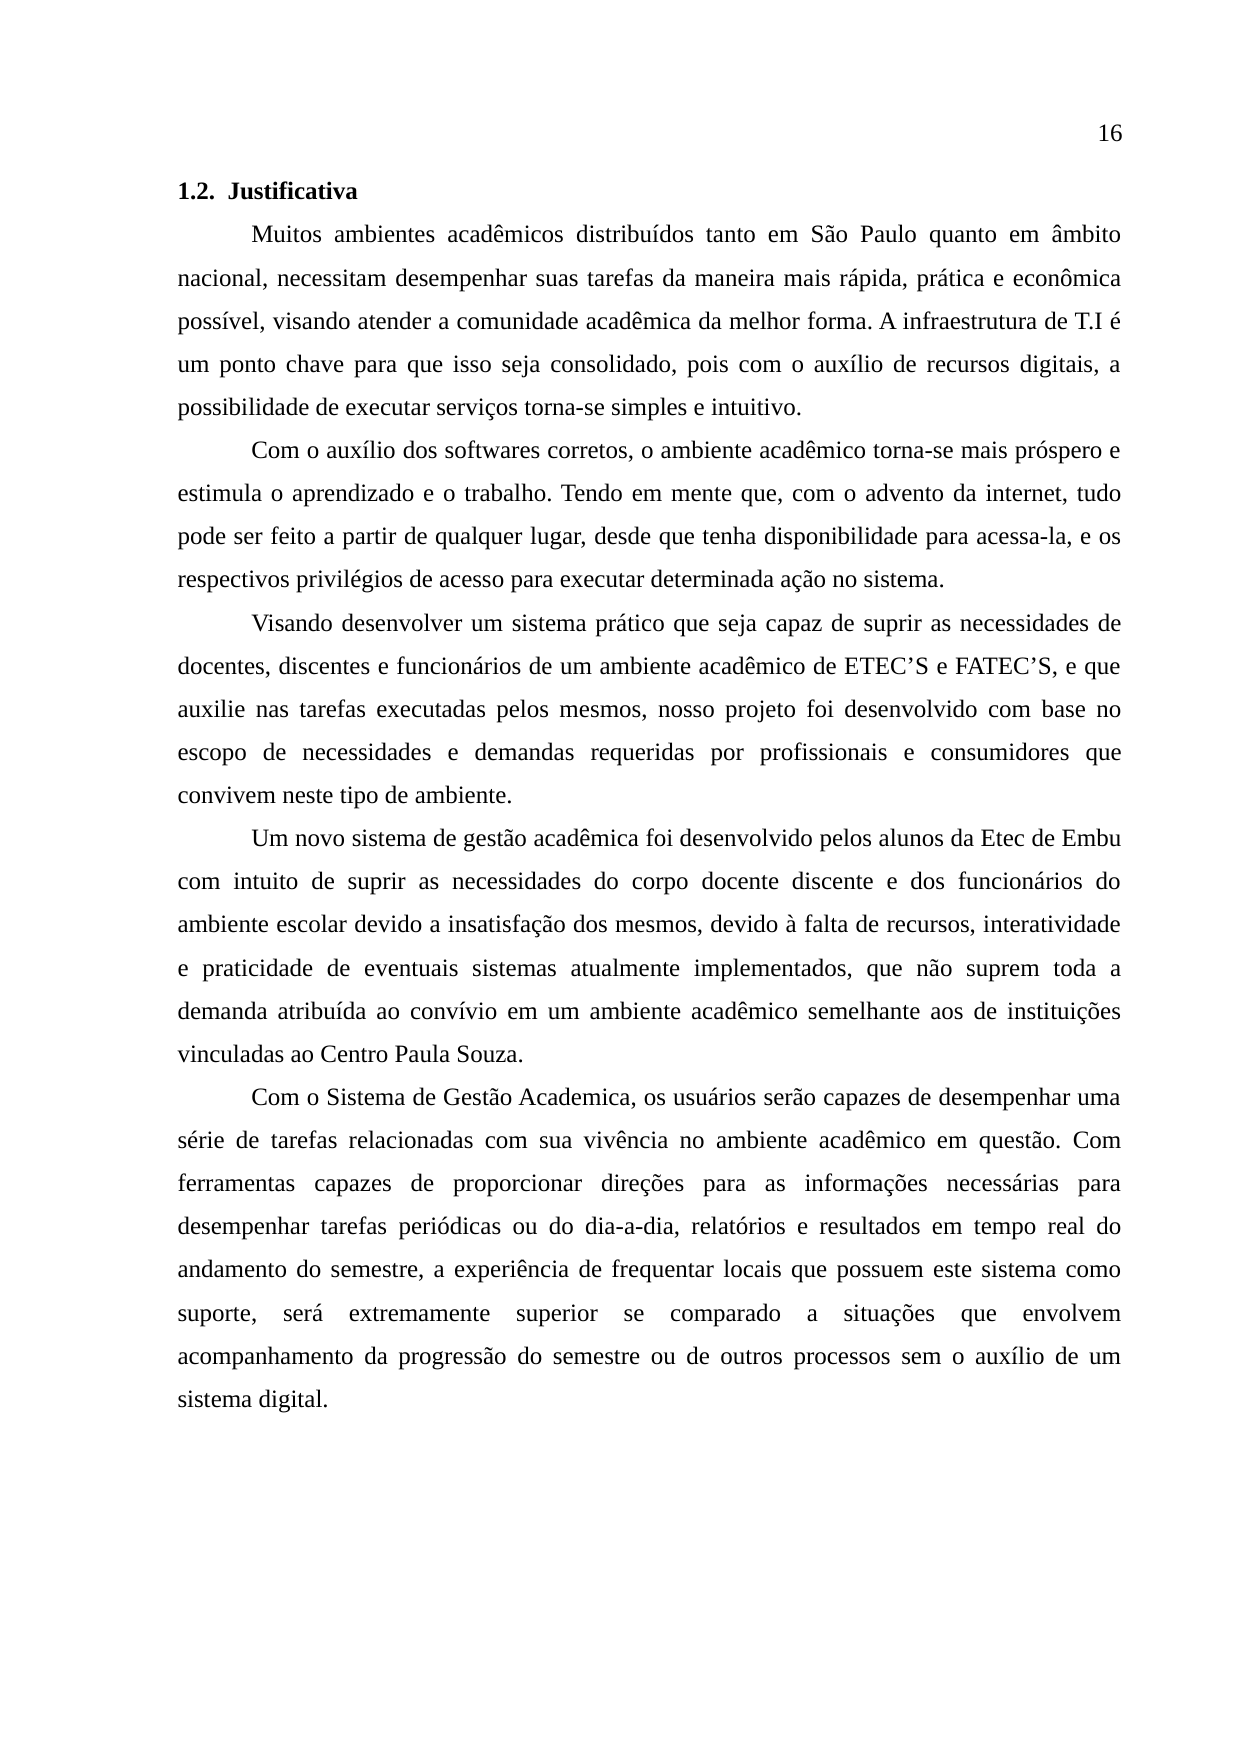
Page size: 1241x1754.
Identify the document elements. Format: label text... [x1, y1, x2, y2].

subtitle Justificativa [177, 176, 1122, 205]
text Com o Sistema de Gestão Academica, os usuários serão capazes de desempenhar uma série de tarefas relacionadas com sua vivência no ambiente acadêmico em questão. Com ferramentas capazes de proporcionar direções para as informações necessárias para desempenhar tarefas periódicas ou do dia-a-dia, relatórios e resultados em tempo real do andamento do semestre, a experiência de frequentar locais que possuem este sistema como suporte, será extremamente superior se comparado a situações que envolvem acompanhamento da progressão do semestre ou de outros processos sem o auxílio de um sistema digital. [177, 1082, 1122, 1413]
text Com o auxílio dos softwares corretos, o ambiente acadêmico torna-se mais próspero e estimula o aprendizado e o trabalho. Tendo em mente que, com o advento da internet, tudo pode ser feito a partir de qualquer lugar, desde que tenha disponibilidade para acessa-la, e os respectivos privilégios de acesso para executar determinada ação no sistema. [177, 435, 1122, 593]
text Muitos ambientes acadêmicos distribuídos tanto em São Paulo quanto em âmbito nacional, necessitam desempenhar suas tarefas da maneira mais rápida, prática e econômica possível, visando atender a comunidade acadêmica da melhor forma. A infraestrutura de T.I é um ponto chave para que isso seja consolidado, pois com o auxílio de recursos digitais, a possibilidade de executar serviços torna-se simples e intuitivo. [177, 219, 1122, 421]
text Visando desenvolver um sistema prático que seja capaz de suprir as necessidades de docentes, discentes e funcionários de um ambiente acadêmico de ETEC’S e FATEC’S, e que auxilie nas tarefas executadas pelos mesmos, nosso projeto foi desenvolvido com base no escopo de necessidades e demandas requeridas por profissionais e consumidores que convivem neste tipo de ambiente. [177, 608, 1122, 809]
text Um novo sistema de gestão acadêmica foi desenvolvido pelos alunos da Etec de Embu com intuito de suprir as necessidades do corpo docente discente e dos funcionários do ambiente escolar devido a insatisfação dos mesmos, devido à falta de recursos, interatividade e praticidade de eventuais sistemas atualmente implementados, que não suprem toda a demanda atribuída ao convívio em um ambiente acadêmico semelhante aos de instituições vinculadas ao Centro Paula Souza. [177, 823, 1122, 1068]
